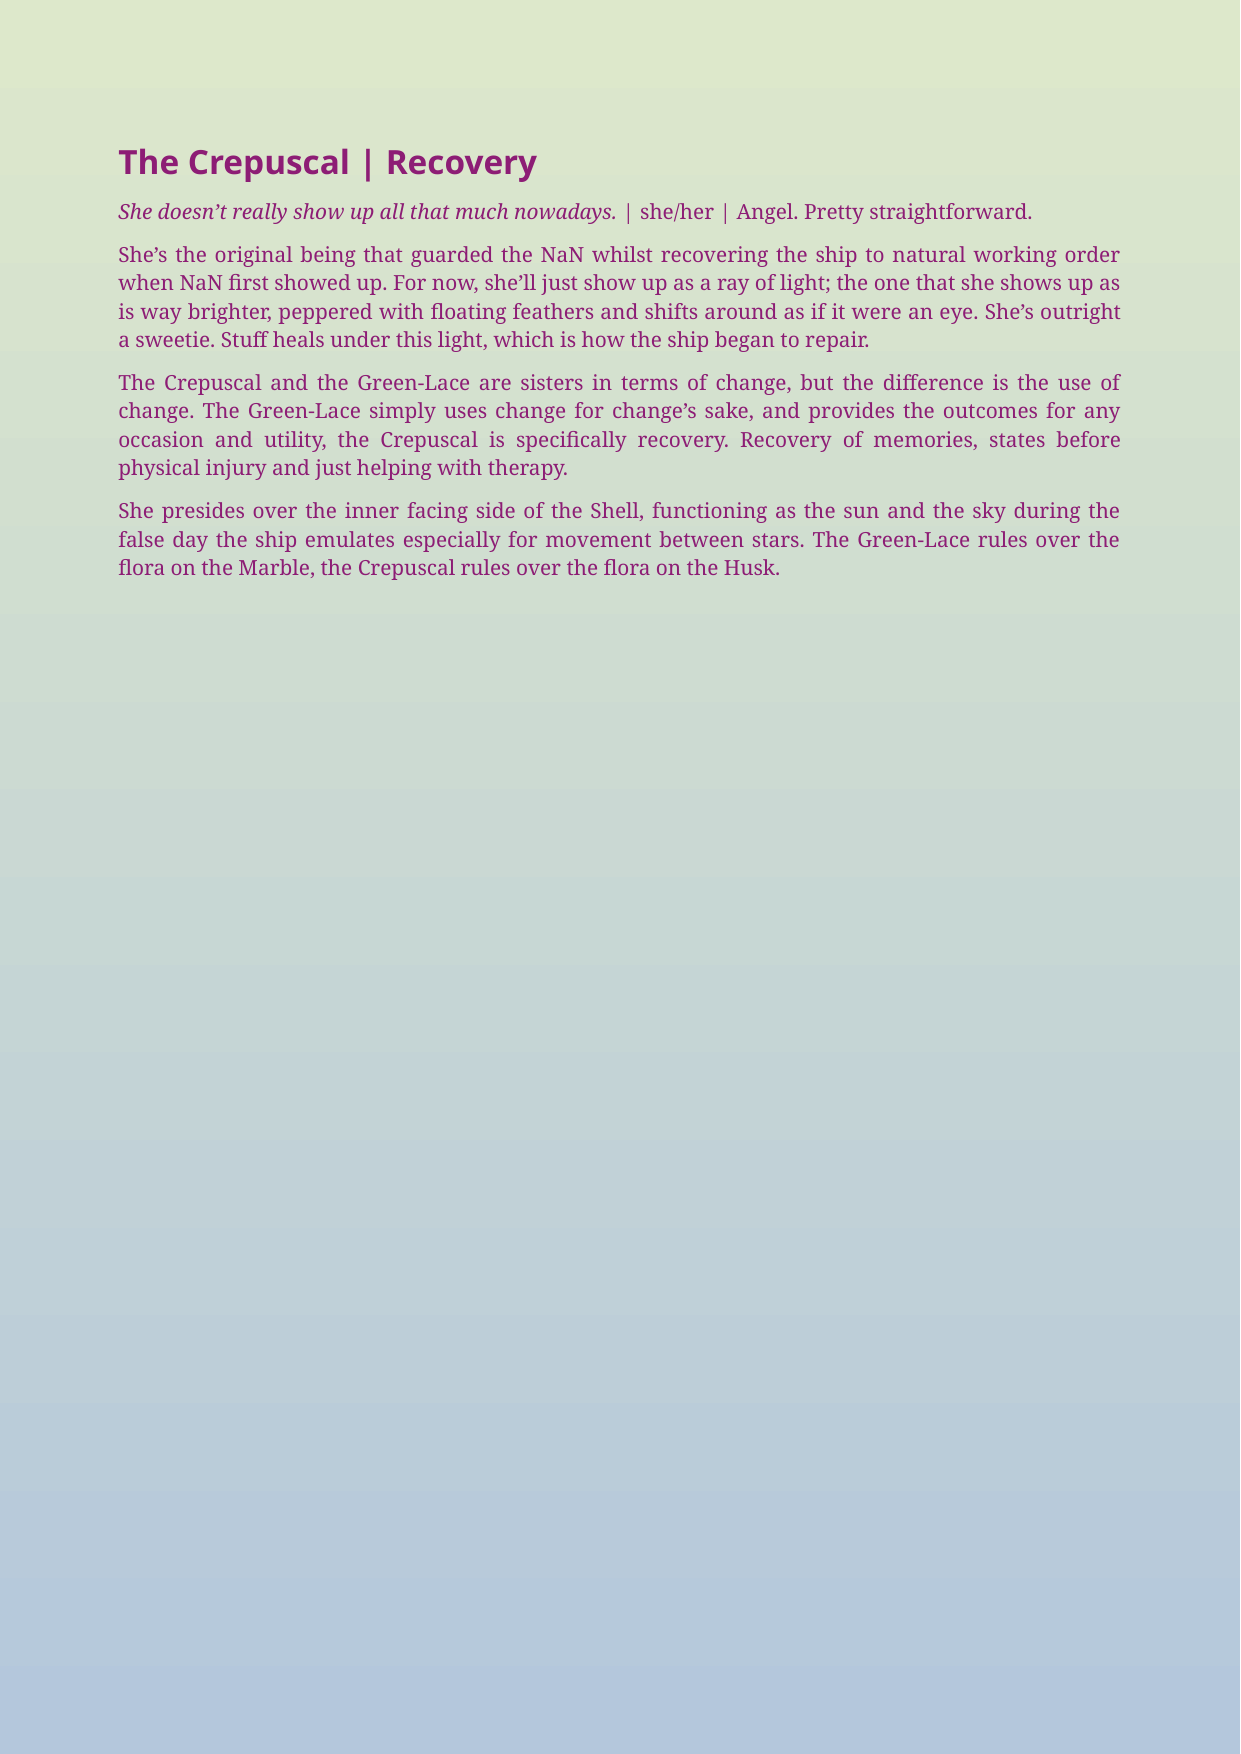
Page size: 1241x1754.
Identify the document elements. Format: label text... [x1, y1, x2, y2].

subtitle The Crepuscal | Recovery [118, 139, 1122, 184]
text She presides over the inner facing side of the Shell, functioning as the sun and the sky during the false day the ship emulates especially for movement between stars. The Green-Lace rules over the flora on the Marble, the Crepuscal rules over the flora on the Husk. [118, 497, 1122, 582]
text The Crepuscal and the Green-Lace are sisters in terms of change, but the difference is the use of change. The Green-Lace simply uses change for change’s sake, and provides the outcomes for any occasion and utility, the Crepuscal is specifically recovery. Recovery of memories, states before physical injury and just helping with therapy. [118, 368, 1122, 482]
text She doesn’t really show up all that much nowadays. | she/her | Angel. Pretty straightforward. [118, 197, 1122, 225]
text She’s the original being that guarded the NaN whilst recovering the ship to natural working order when NaN first showed up. For now, she’ll just show up as a ray of light; the one that she shows up as is way brighter, peppered with floating feathers and shifts around as if it were an eye. She’s outright a sweetie. Stuff heals under this light, which is how the ship began to repair. [118, 240, 1122, 354]
